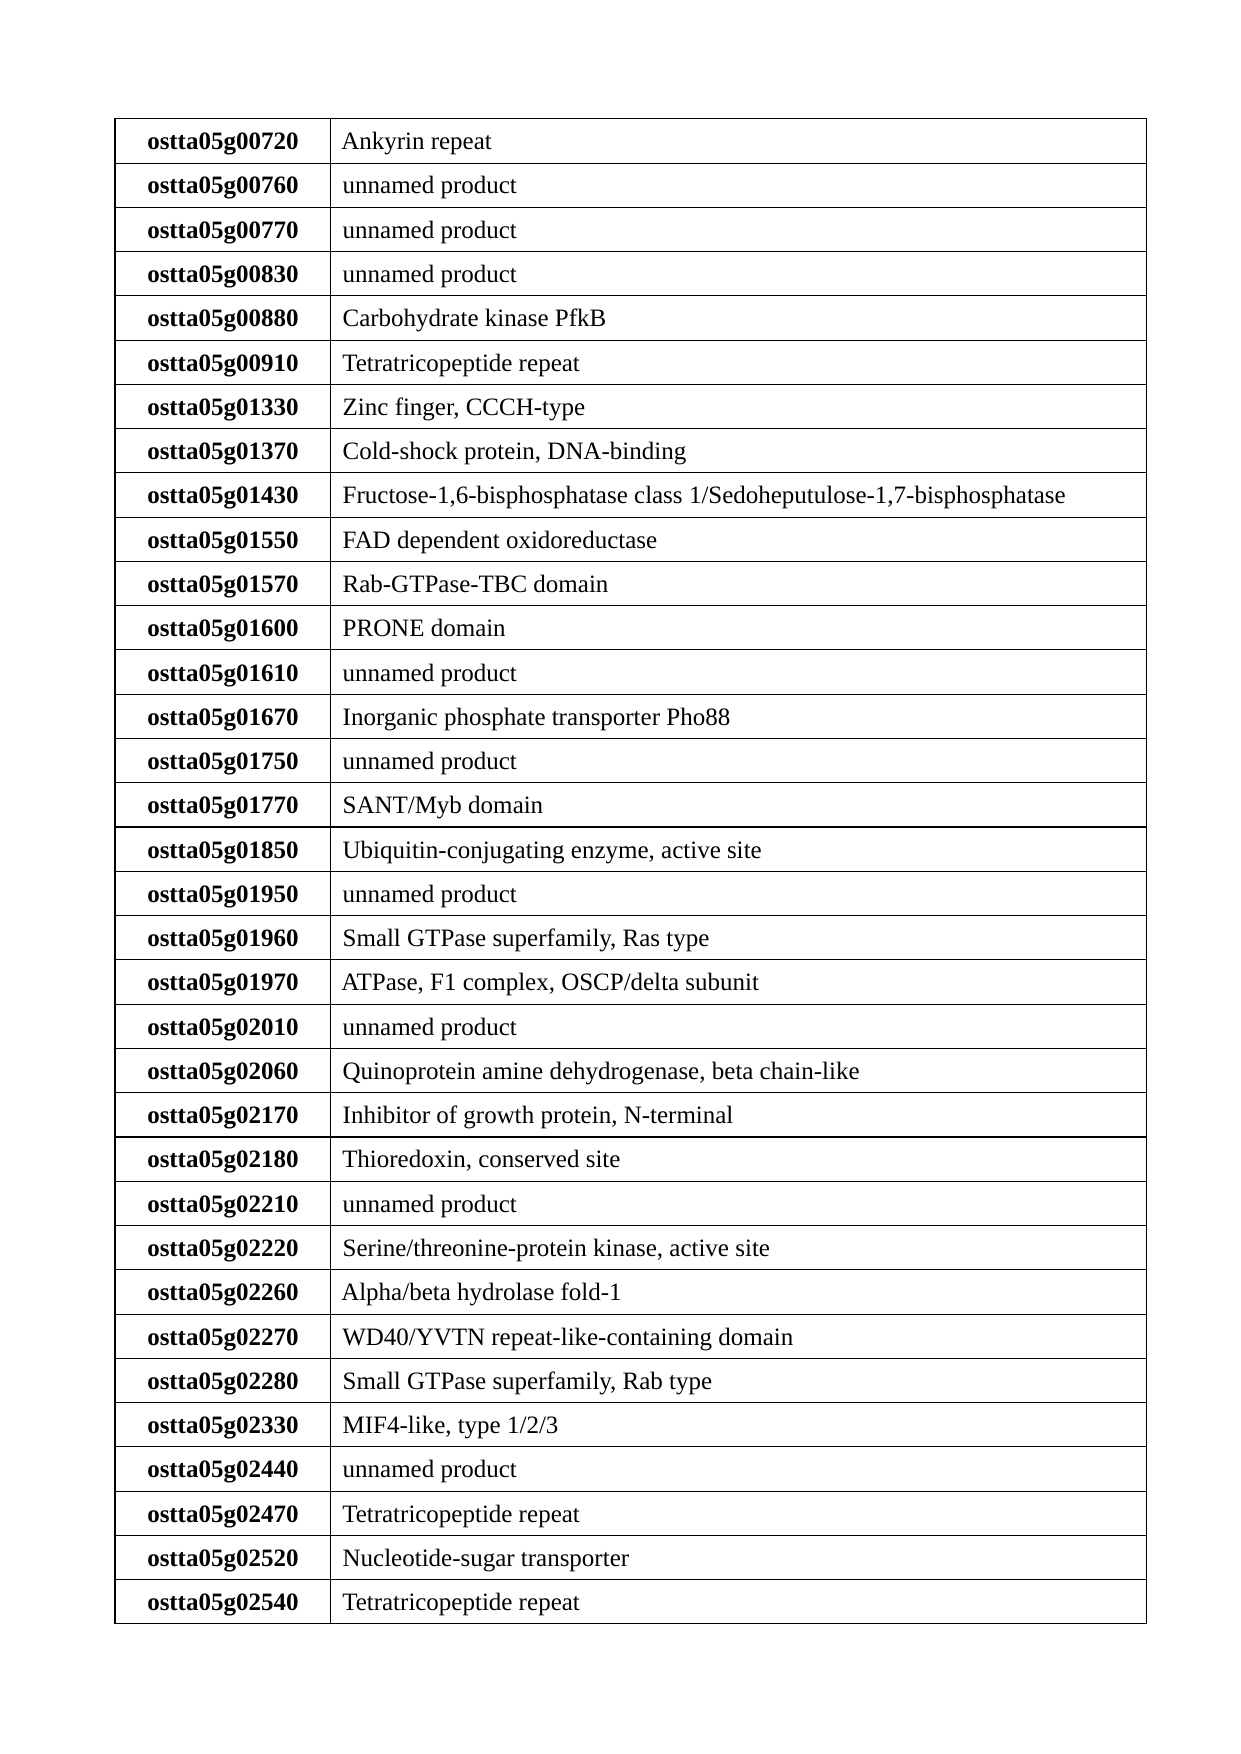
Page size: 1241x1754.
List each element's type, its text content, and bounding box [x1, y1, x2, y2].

table_cell [1147, 251, 1240, 295]
table_cell [1147, 605, 1240, 649]
table_cell Small GTPase superfamily, Ras type [331, 916, 1146, 959]
table_cell Cold-shock protein, DNA-binding [331, 429, 1146, 472]
table_cell ostta05g02470 [116, 1492, 330, 1535]
table_cell [1147, 1314, 1240, 1358]
table_cell [1147, 1402, 1240, 1446]
table_cell ostta05g02010 [116, 1005, 330, 1048]
table_cell unnamed product [331, 1182, 1146, 1225]
table_cell SANT/Myb domain [331, 783, 1146, 826]
table_cell ostta05g02210 [116, 1182, 330, 1225]
table_cell [1147, 1358, 1240, 1402]
table_cell ATPase, F1 complex, OSCP/delta subunit [331, 960, 1146, 1003]
table_cell Carbohydrate kinase PfkB [331, 296, 1146, 339]
table_cell ostta05g00830 [116, 252, 330, 295]
table_cell unnamed product [331, 872, 1146, 915]
table_cell ostta05g01970 [116, 960, 330, 1003]
table_cell ostta05g01950 [116, 872, 330, 915]
table_cell ostta05g01960 [116, 916, 330, 959]
table_cell unnamed product [331, 208, 1146, 251]
table_cell Ankyrin repeat [331, 119, 1146, 162]
table_cell ostta05g02170 [116, 1093, 330, 1136]
table_cell ostta05g02060 [116, 1049, 330, 1092]
table_cell ostta05g01430 [116, 473, 330, 517]
table_cell [1147, 915, 1240, 959]
table_cell Alpha/beta hydrolase fold-1 [331, 1270, 1146, 1313]
table_cell Tetratricopeptide repeat [331, 341, 1146, 384]
table_cell [1147, 649, 1240, 694]
table_cell Fructose-1,6-bisphosphatase class 1/Sedoheputulose-1,7-bisphosphatase [331, 473, 1146, 517]
table_cell [1147, 517, 1240, 561]
table_cell [1147, 295, 1240, 339]
table_cell ostta05g02220 [116, 1226, 330, 1269]
table_cell ostta05g01550 [116, 518, 330, 561]
table_cell [1147, 1048, 1240, 1092]
table_cell ostta05g01570 [116, 562, 330, 605]
table_cell unnamed product [331, 1005, 1146, 1048]
table_cell [1147, 1092, 1240, 1136]
table_cell ostta05g00770 [116, 208, 330, 251]
table_cell ostta05g02280 [116, 1359, 330, 1402]
table_cell ostta05g00880 [116, 296, 330, 339]
table_cell ostta05g02180 [116, 1138, 330, 1181]
table_cell [1147, 118, 1240, 162]
table_cell ostta05g02520 [116, 1536, 330, 1579]
table_cell [1147, 871, 1240, 915]
table_cell [1147, 826, 1240, 871]
table_cell [1147, 1136, 1240, 1181]
table_cell [1147, 1579, 1240, 1623]
table_cell [1147, 561, 1240, 605]
table_cell unnamed product [331, 650, 1146, 694]
table_cell ostta05g02270 [116, 1315, 330, 1358]
table_cell [1147, 1225, 1240, 1269]
table_cell ostta05g02540 [116, 1580, 330, 1623]
table_cell Inhibitor of growth protein, N-terminal [331, 1093, 1146, 1136]
table_cell [1147, 1269, 1240, 1313]
table_cell [1147, 1181, 1240, 1225]
table_cell ostta05g00760 [116, 164, 330, 207]
table_cell ostta05g01600 [116, 606, 330, 649]
table_cell unnamed product [331, 164, 1146, 207]
table_cell ostta05g01610 [116, 650, 330, 694]
table_cell MIF4-like, type 1/2/3 [331, 1403, 1146, 1446]
table_cell [1147, 207, 1240, 251]
table_cell Tetratricopeptide repeat [331, 1580, 1146, 1623]
table_cell unnamed product [331, 739, 1146, 782]
table_cell ostta05g01750 [116, 739, 330, 782]
table_cell ostta05g02440 [116, 1447, 330, 1491]
table_cell ostta05g01670 [116, 695, 330, 738]
table_cell Inorganic phosphate transporter Pho88 [331, 695, 1146, 738]
table_cell Zinc finger, CCCH-type [331, 385, 1146, 428]
table_cell ostta05g01850 [116, 828, 330, 871]
table_cell Quinoprotein amine dehydrogenase, beta chain-like [331, 1049, 1146, 1092]
table_cell Ubiquitin-conjugating enzyme, active site [331, 828, 1146, 871]
table_cell ostta05g02260 [116, 1270, 330, 1313]
table_cell [1147, 384, 1240, 428]
table_cell ostta05g00910 [116, 341, 330, 384]
table_cell FAD dependent oxidoreductase [331, 518, 1146, 561]
table_cell ostta05g00720 [116, 119, 330, 162]
table_cell [1147, 1535, 1240, 1579]
table_cell [1147, 472, 1240, 517]
table_cell ostta05g02330 [116, 1403, 330, 1446]
table_cell Nucleotide-sugar transporter [331, 1536, 1146, 1579]
table_cell [1147, 694, 1240, 738]
table_cell Serine/threonine-protein kinase, active site [331, 1226, 1146, 1269]
table_cell Tetratricopeptide repeat [331, 1492, 1146, 1535]
table_cell unnamed product [331, 1447, 1146, 1491]
table_cell ostta05g01770 [116, 783, 330, 826]
table_cell [1147, 782, 1240, 826]
table_cell Rab-GTPase-TBC domain [331, 562, 1146, 605]
table_cell ostta05g01370 [116, 429, 330, 472]
table_cell Small GTPase superfamily, Rab type [331, 1359, 1146, 1402]
table_cell Thioredoxin, conserved site [331, 1138, 1146, 1181]
table_cell [1147, 340, 1240, 384]
table_cell ostta05g01330 [116, 385, 330, 428]
table_cell WD40/YVTN repeat-like-containing domain [331, 1315, 1146, 1358]
table_cell [1147, 428, 1240, 472]
table_cell PRONE domain [331, 606, 1146, 649]
table_cell [1147, 1446, 1240, 1491]
table_cell [1147, 959, 1240, 1003]
table_cell [1147, 1004, 1240, 1048]
table_cell [1147, 163, 1240, 207]
table_cell unnamed product [331, 252, 1146, 295]
table_cell [1147, 738, 1240, 782]
table_cell [1147, 1491, 1240, 1535]
